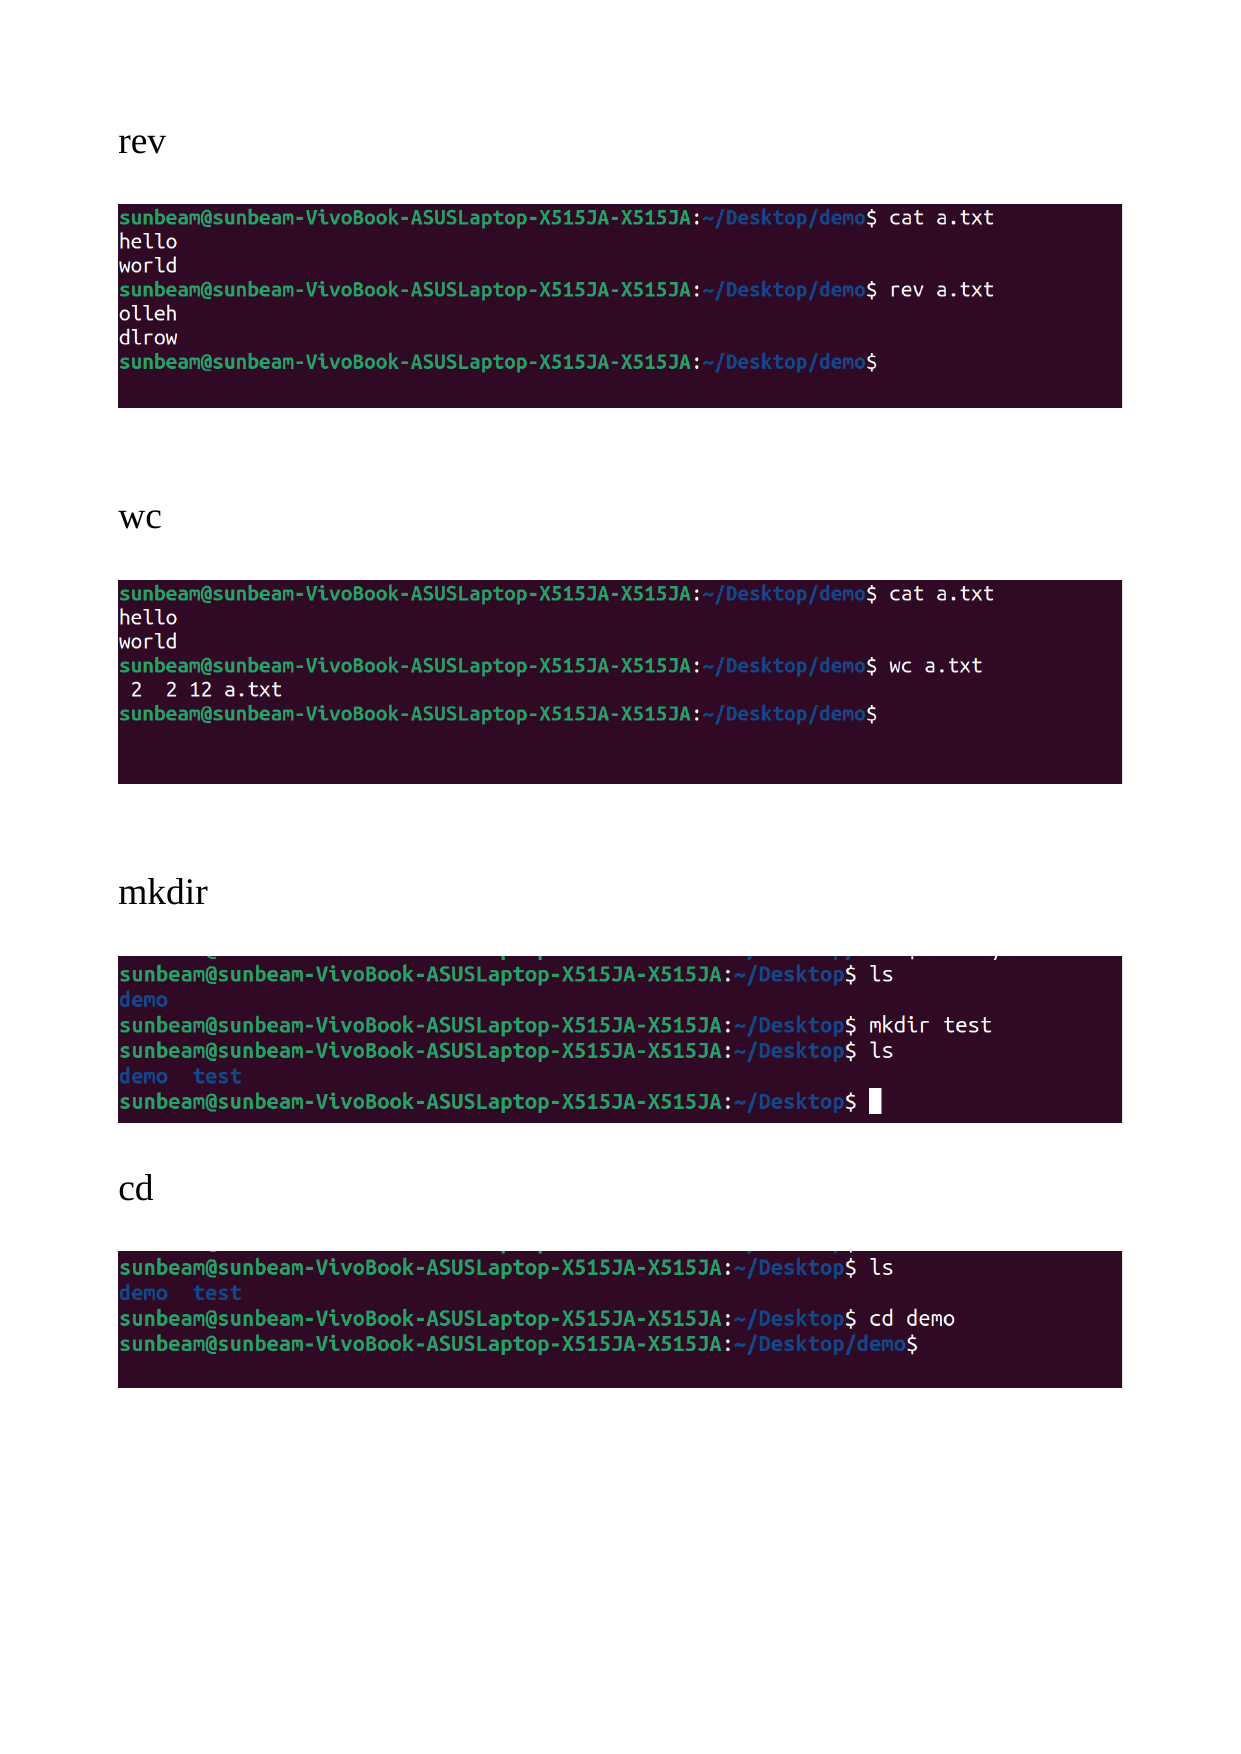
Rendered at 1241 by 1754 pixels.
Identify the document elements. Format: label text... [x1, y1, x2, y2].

text cd [118, 1166, 1122, 1209]
picture [118, 580, 1123, 784]
text mkdir [118, 870, 1122, 913]
picture [118, 204, 1123, 408]
text wc [118, 494, 1122, 537]
text rev [118, 118, 1122, 161]
picture [118, 1251, 1123, 1388]
picture [118, 956, 1123, 1123]
